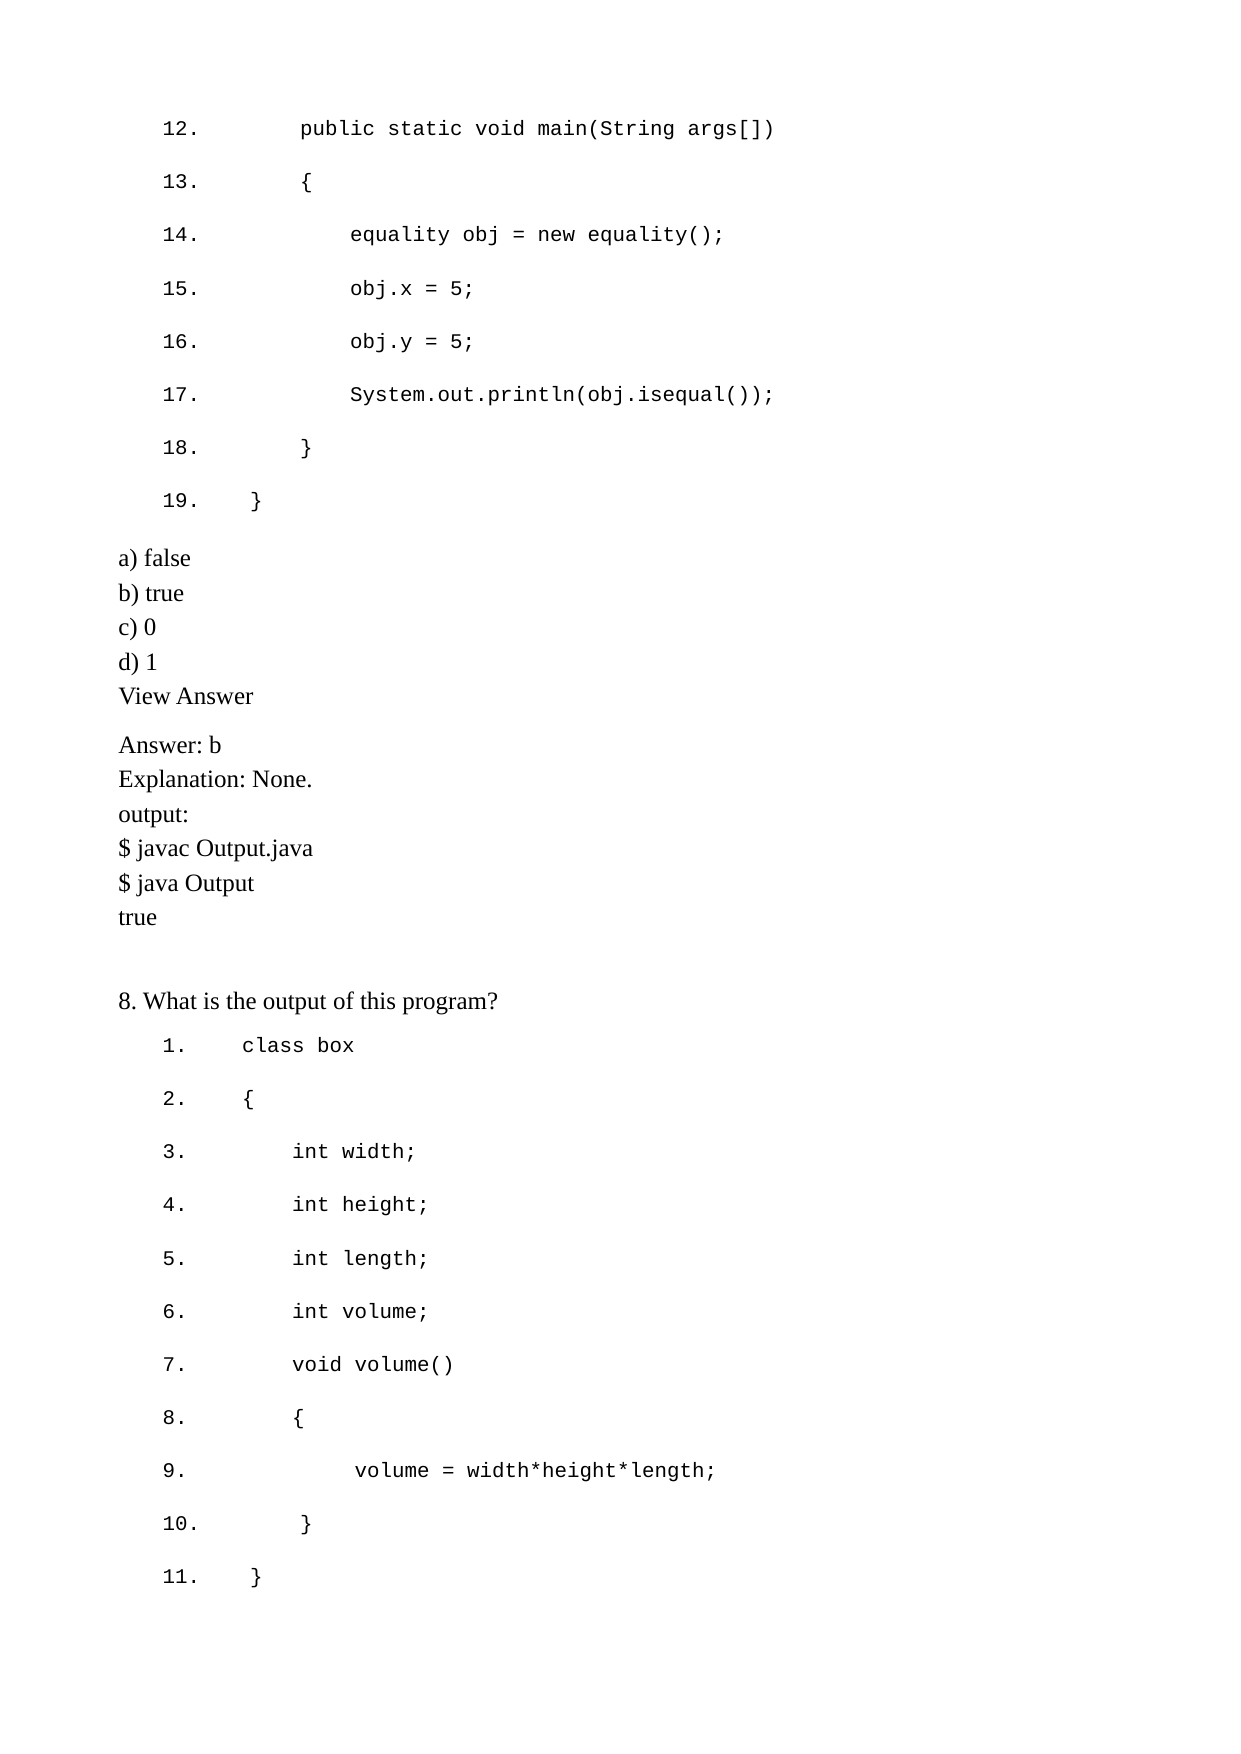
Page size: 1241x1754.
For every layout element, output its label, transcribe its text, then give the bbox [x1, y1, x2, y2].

list { [162, 1088, 1122, 1112]
list } [162, 437, 1122, 461]
list int volume; [162, 1301, 1122, 1324]
list void volume() [162, 1354, 1122, 1377]
list equality obj = new equality(); [162, 224, 1122, 248]
text a) false b) true c) 0 d) 1 View Answer [118, 543, 1122, 710]
list { [162, 171, 1122, 195]
list int height; [162, 1194, 1122, 1218]
list class box [162, 1035, 1122, 1059]
text Answer: b Explanation: None. output: $ javac Output.java $ java Output true [118, 730, 1122, 966]
list int width; [162, 1141, 1122, 1165]
list int length; [162, 1248, 1122, 1271]
list obj.y = 5; [162, 331, 1122, 354]
list } [162, 1566, 1122, 1590]
list { [162, 1407, 1122, 1431]
list public static void main(String args[]) [162, 118, 1122, 142]
list obj.x = 5; [162, 277, 1122, 301]
list } [162, 1513, 1122, 1537]
list } [162, 490, 1122, 514]
list System.out.println(obj.isequal()); [162, 384, 1122, 407]
text 8. What is the output of this program? [118, 986, 1122, 1015]
list volume = width*height*length; [162, 1460, 1122, 1484]
